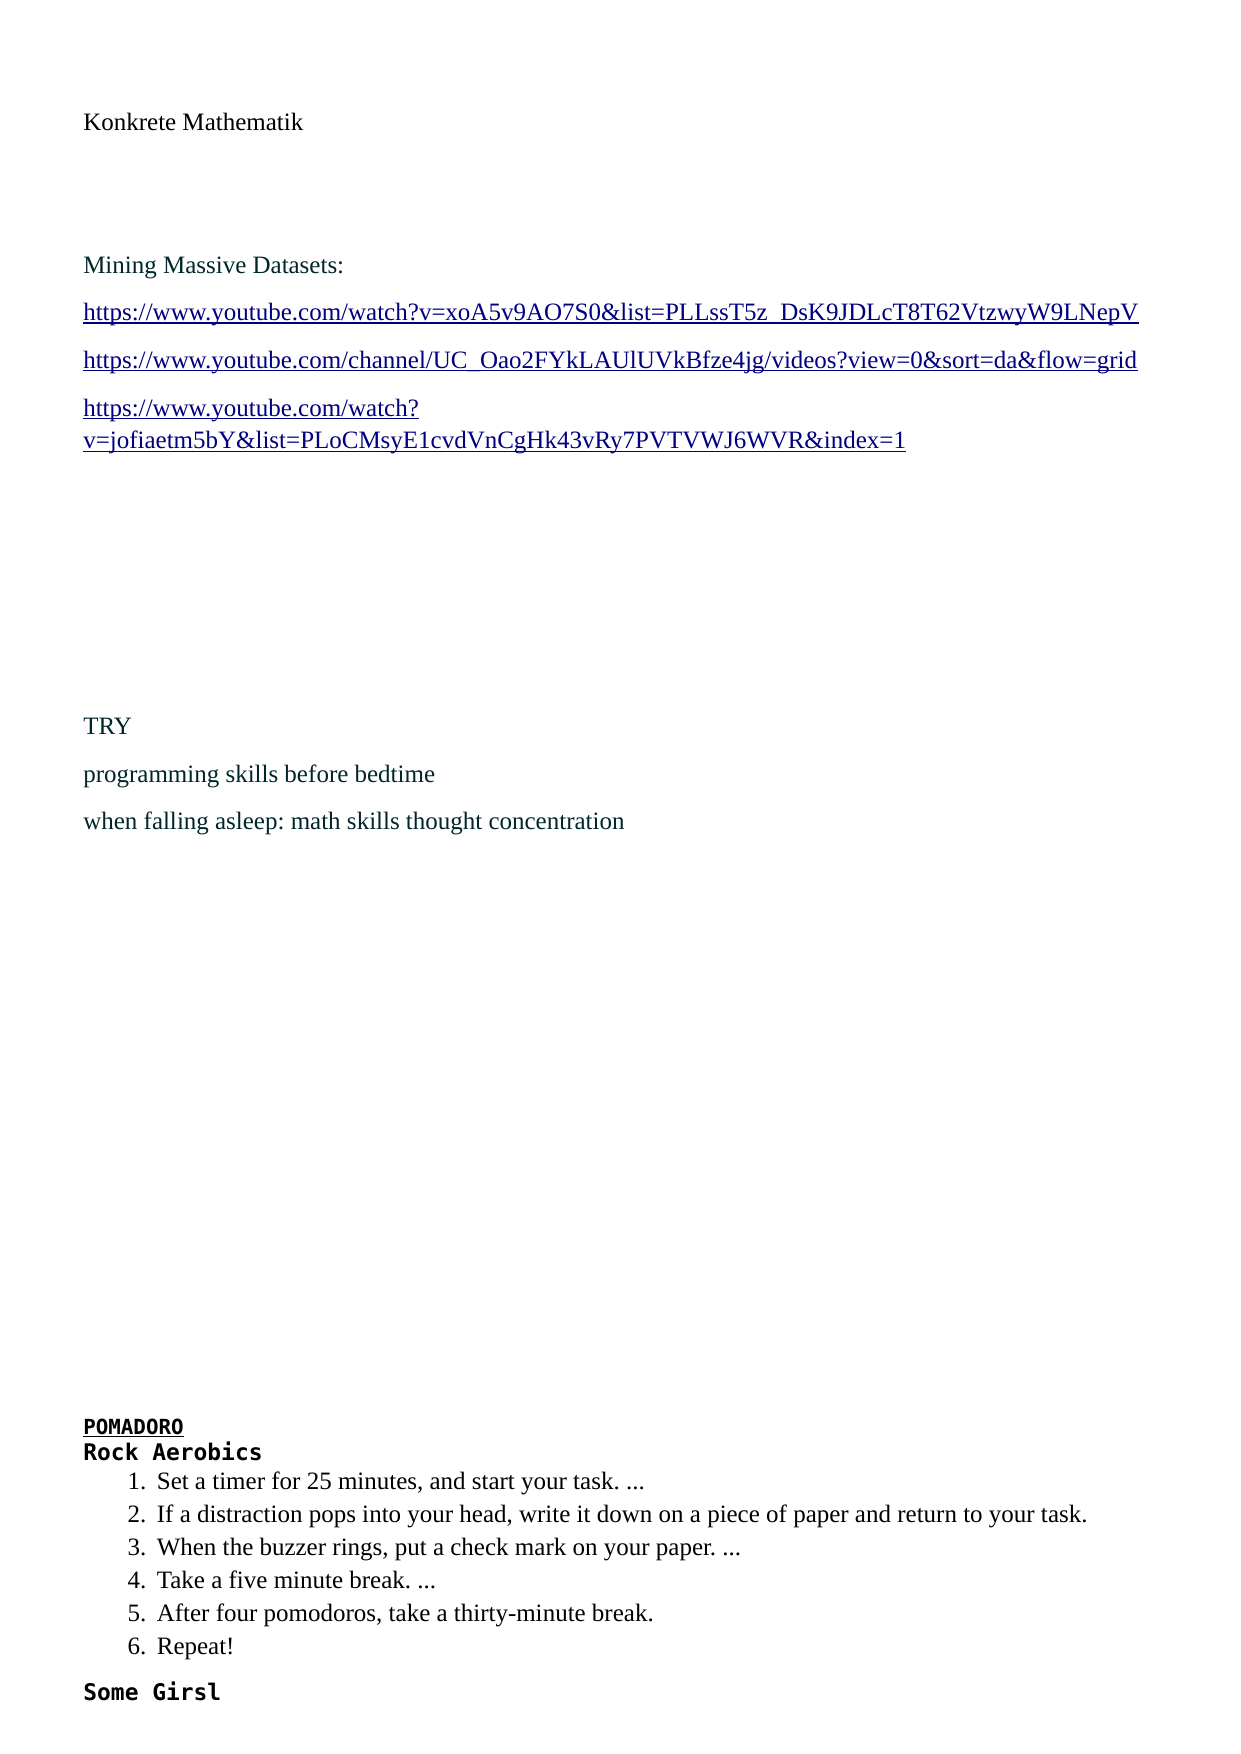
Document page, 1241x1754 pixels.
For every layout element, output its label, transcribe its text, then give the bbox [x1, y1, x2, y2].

text Konkrete Mathematik [83, 107, 1168, 136]
text Mining Massive Datasets: [83, 250, 1168, 278]
text https://www.youtube.com/channel/UC_Oao2FYkLAUlUVkBfze4jg/videos?view=0&sort=da&flow=grid [83, 345, 1168, 374]
list After four pomodoros, take a thirty-minute break. [127, 1598, 1168, 1627]
list When the buzzer rings, put a check mark on your paper. ... [127, 1532, 1168, 1561]
text Rock Aerobics [83, 1439, 1168, 1466]
text TRY [83, 711, 1168, 740]
text programming skills before bedtime [83, 759, 1168, 788]
text when falling asleep: math skills thought concentration [83, 806, 1168, 835]
list Take a five minute break. ... [127, 1565, 1168, 1594]
text POMADORO [83, 1415, 1168, 1439]
list Set a timer for 25 minutes, and start your task. ... [127, 1466, 1168, 1495]
list If a distraction pops into your head, write it down on a piece of paper and return to your task. [127, 1499, 1168, 1528]
text Some Girsl [83, 1679, 1168, 1705]
text https://www.youtube.com/watch?v=jofiaetm5bY&list=PLoCMsyE1cvdVnCgHk43vRy7PVTVWJ6WVR&index=1 [83, 393, 1168, 454]
text https://www.youtube.com/watch?v=xoA5v9AO7S0&list=PLLssT5z_DsK9JDLcT8T62VtzwyW9LNepV [83, 297, 1168, 326]
list Repeat! [127, 1631, 1168, 1660]
